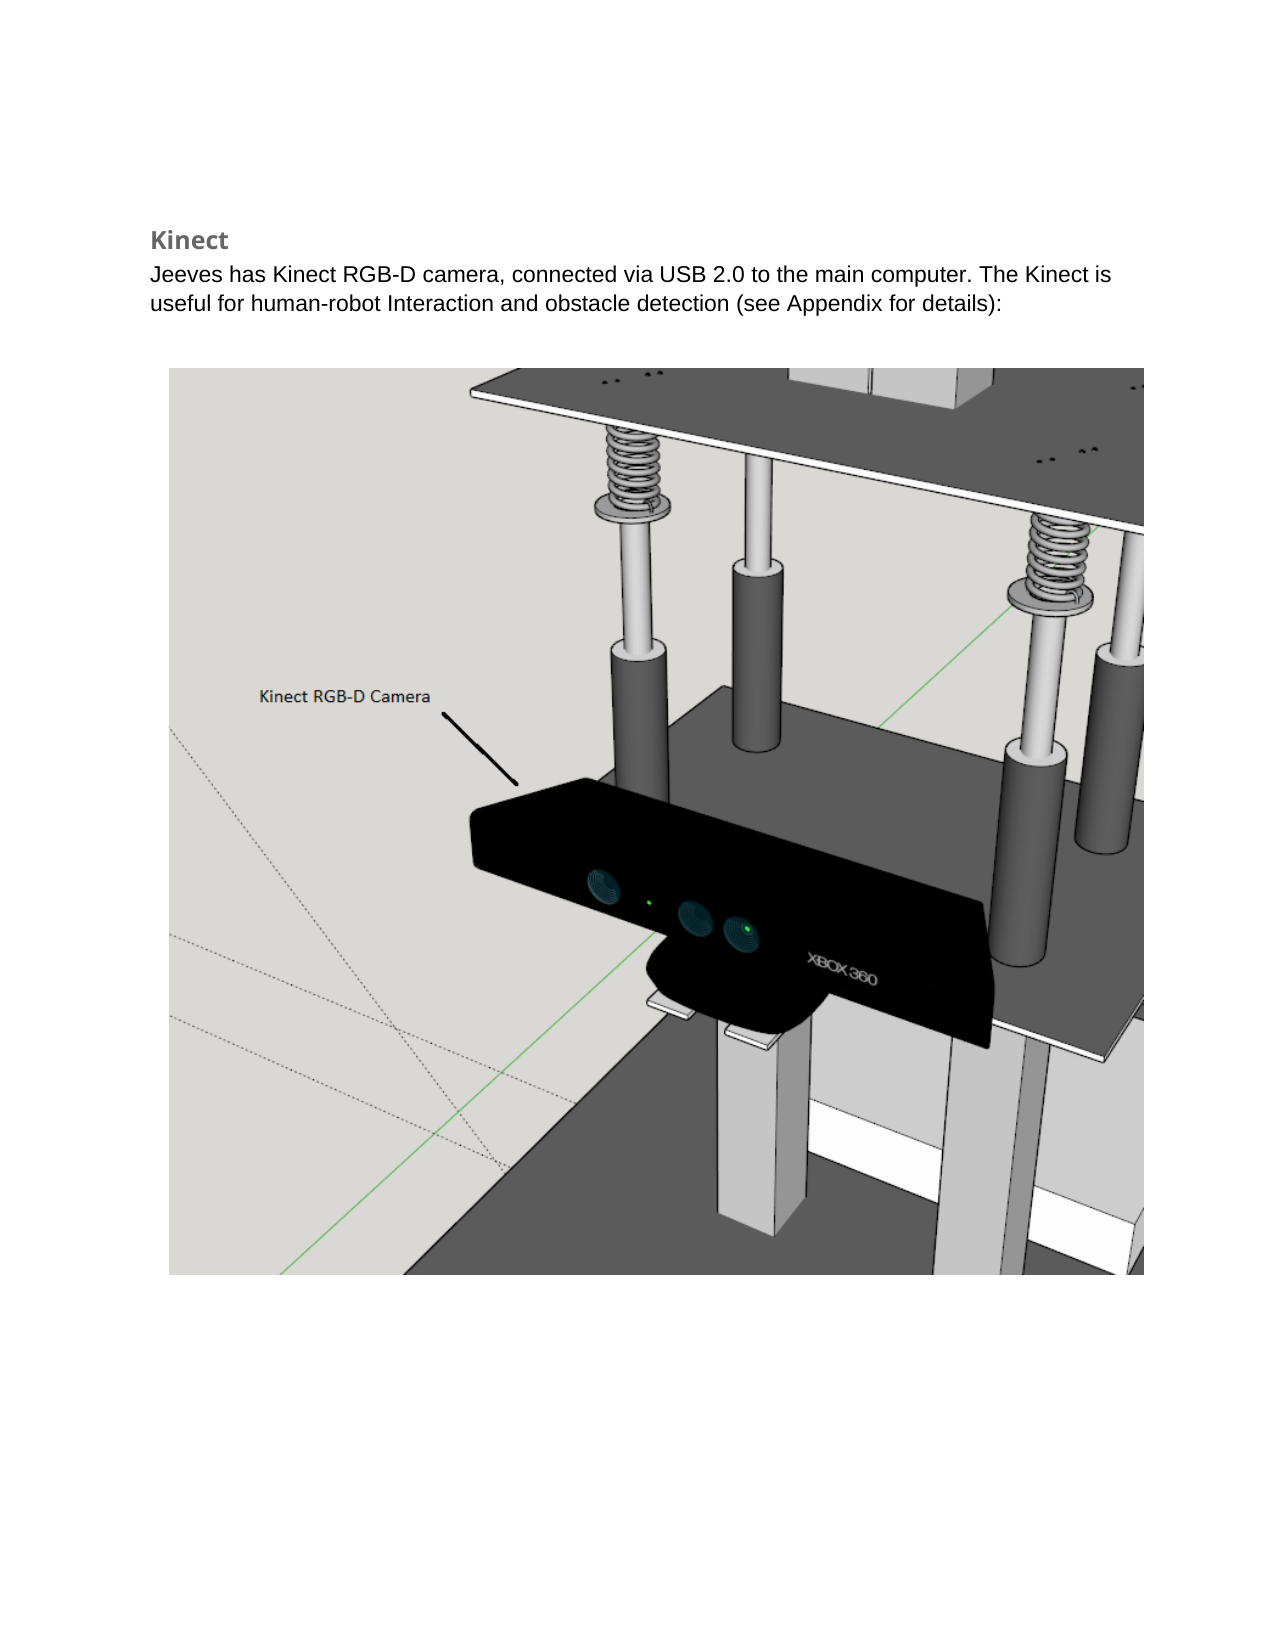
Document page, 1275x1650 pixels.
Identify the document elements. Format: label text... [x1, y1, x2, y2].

text Jeeves has Kinect RGB-D camera, connected via USB 2.0 to the main computer. The Kinect is useful for human-robot Interaction and obstacle detection (see Appendix for details): [150, 262, 1125, 317]
picture [168, 368, 1144, 1275]
subtitle Kinect [150, 222, 1125, 257]
